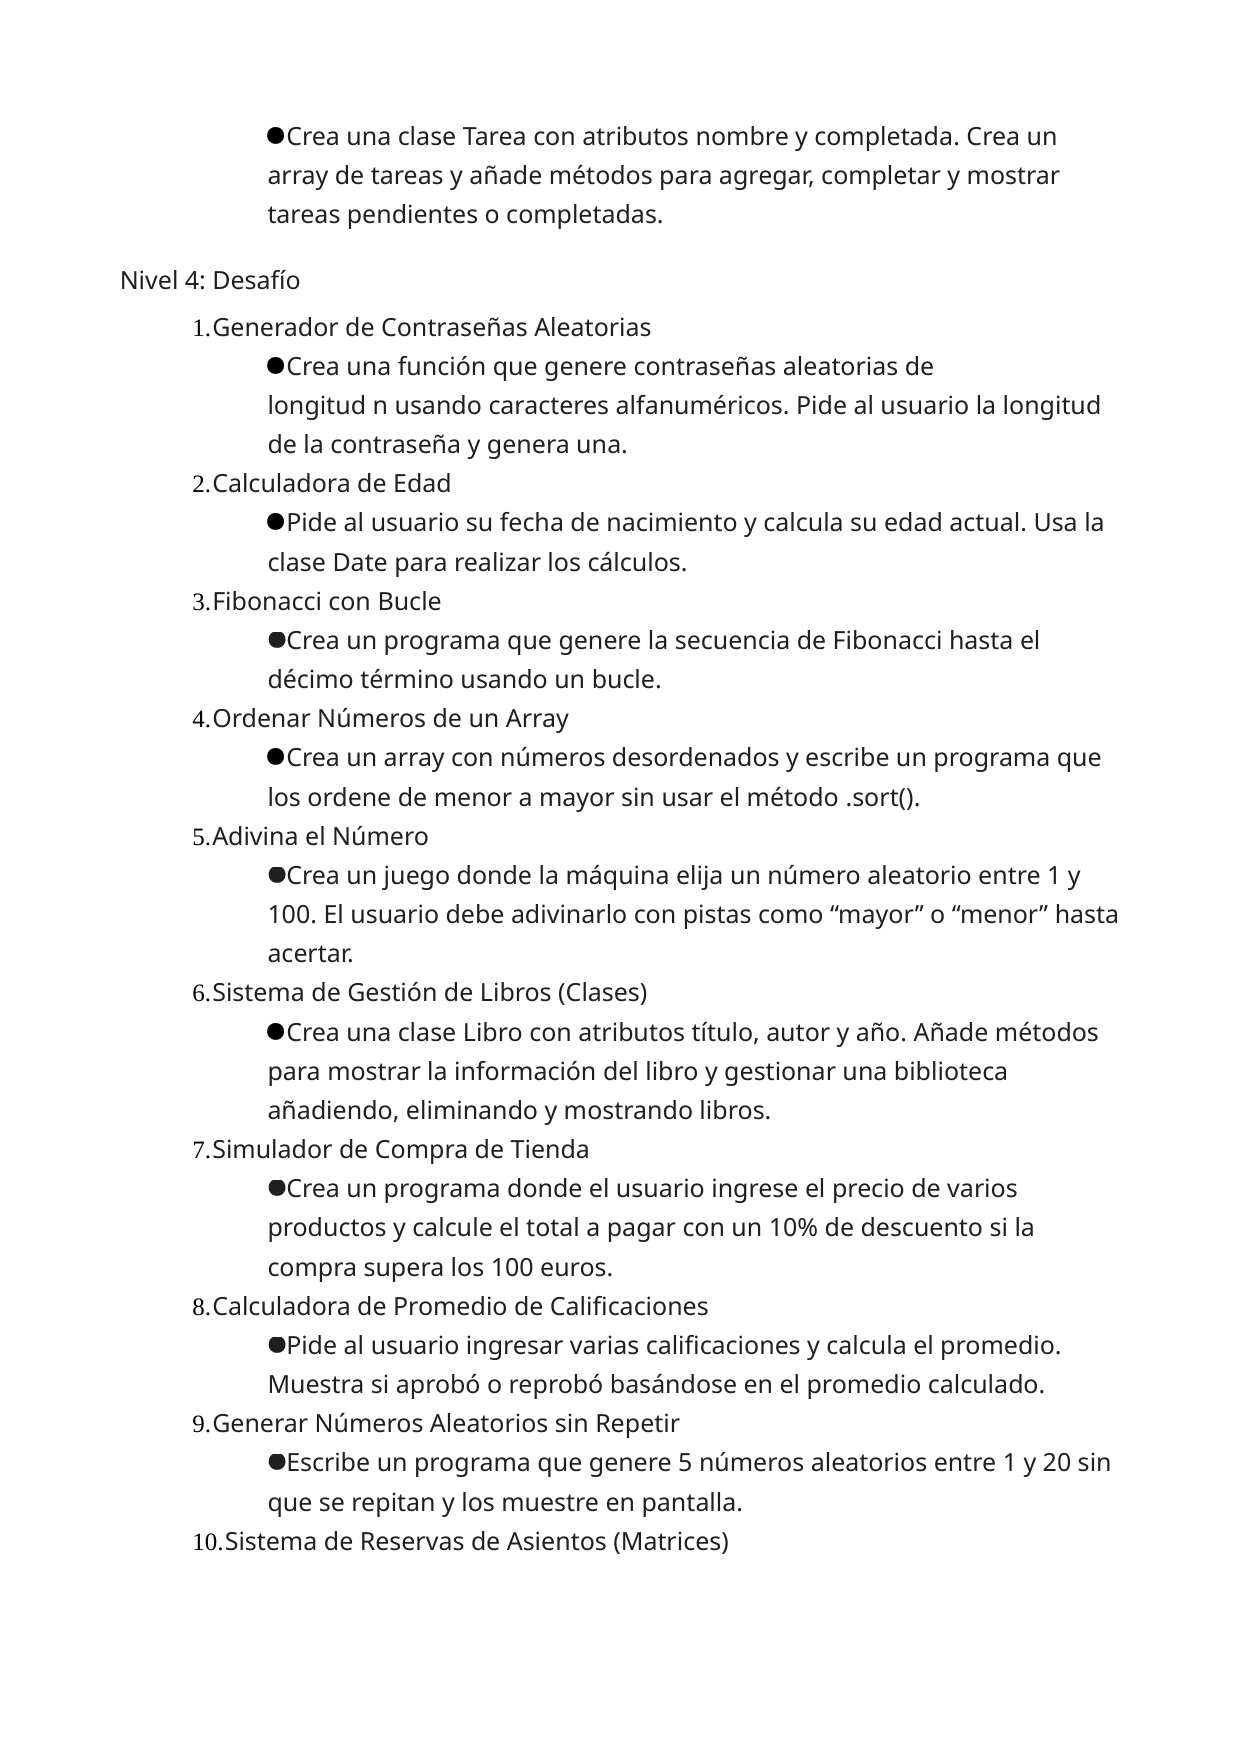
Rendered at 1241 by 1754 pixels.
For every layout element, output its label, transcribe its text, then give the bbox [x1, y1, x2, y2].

list Crea un array con números desordenados y escribe un programa que los ordene de menor a mayor sin usar el método .sort(). [118, 740, 1122, 813]
list Crea un programa que genere la secuencia de Fibonacci hasta el décimo término usando un bucle. [118, 623, 1122, 696]
list Crea una clase Tarea con atributos nombre y completada. Crea un array de tareas y añade métodos para agregar, completar y mostrar tareas pendientes o completadas. [118, 118, 1122, 231]
list Pide al usuario ingresar varias calificaciones y calcula el promedio. Muestra si aprobó o reprobó basándose en el promedio calculado. [118, 1328, 1122, 1401]
subtitle Nivel 4: Desafío [118, 263, 1122, 297]
list Adivina el Número [118, 818, 1122, 852]
list Sistema de Gestión de Libros (Clases) [118, 975, 1122, 1009]
list Calculadora de Edad [118, 466, 1122, 500]
list Crea un juego donde la máquina elija un número aleatorio entre 1 y 100. El usuario debe adivinarlo con pistas como “mayor” o “menor” hasta acertar. [118, 858, 1122, 970]
list Ordenar Números de un Array [118, 701, 1122, 735]
list Generador de Contraseñas Aleatorias [118, 309, 1122, 343]
list Crea un programa donde el usuario ingrese el precio de varios productos y calcule el total a pagar con un 10% de descuento si la compra supera los 100 euros. [118, 1171, 1122, 1283]
list Fibonacci con Bucle [118, 583, 1122, 617]
list Generar Números Aleatorios sin Repetir [118, 1406, 1122, 1440]
list Simulador de Compra de Tienda [118, 1132, 1122, 1166]
list Calculadora de Promedio de Calificaciones [118, 1288, 1122, 1322]
list Sistema de Reservas de Asientos (Matrices) [118, 1523, 1122, 1557]
list Crea una clase Libro con atributos título, autor y año. Añade métodos para mostrar la información del libro y gestionar una biblioteca añadiendo, eliminando y mostrando libros. [118, 1014, 1122, 1127]
list Escribe un programa que genere 5 números aleatorios entre 1 y 20 sin que se repitan y los muestre en pantalla. [118, 1445, 1122, 1518]
list Crea una función que genere contraseñas aleatorias de longitud n usando caracteres alfanuméricos. Pide al usuario la longitud de la contraseña y genera una. [118, 348, 1122, 461]
list Pide al usuario su fecha de nacimiento y calcula su edad actual. Usa la clase Date para realizar los cálculos. [118, 505, 1122, 578]
